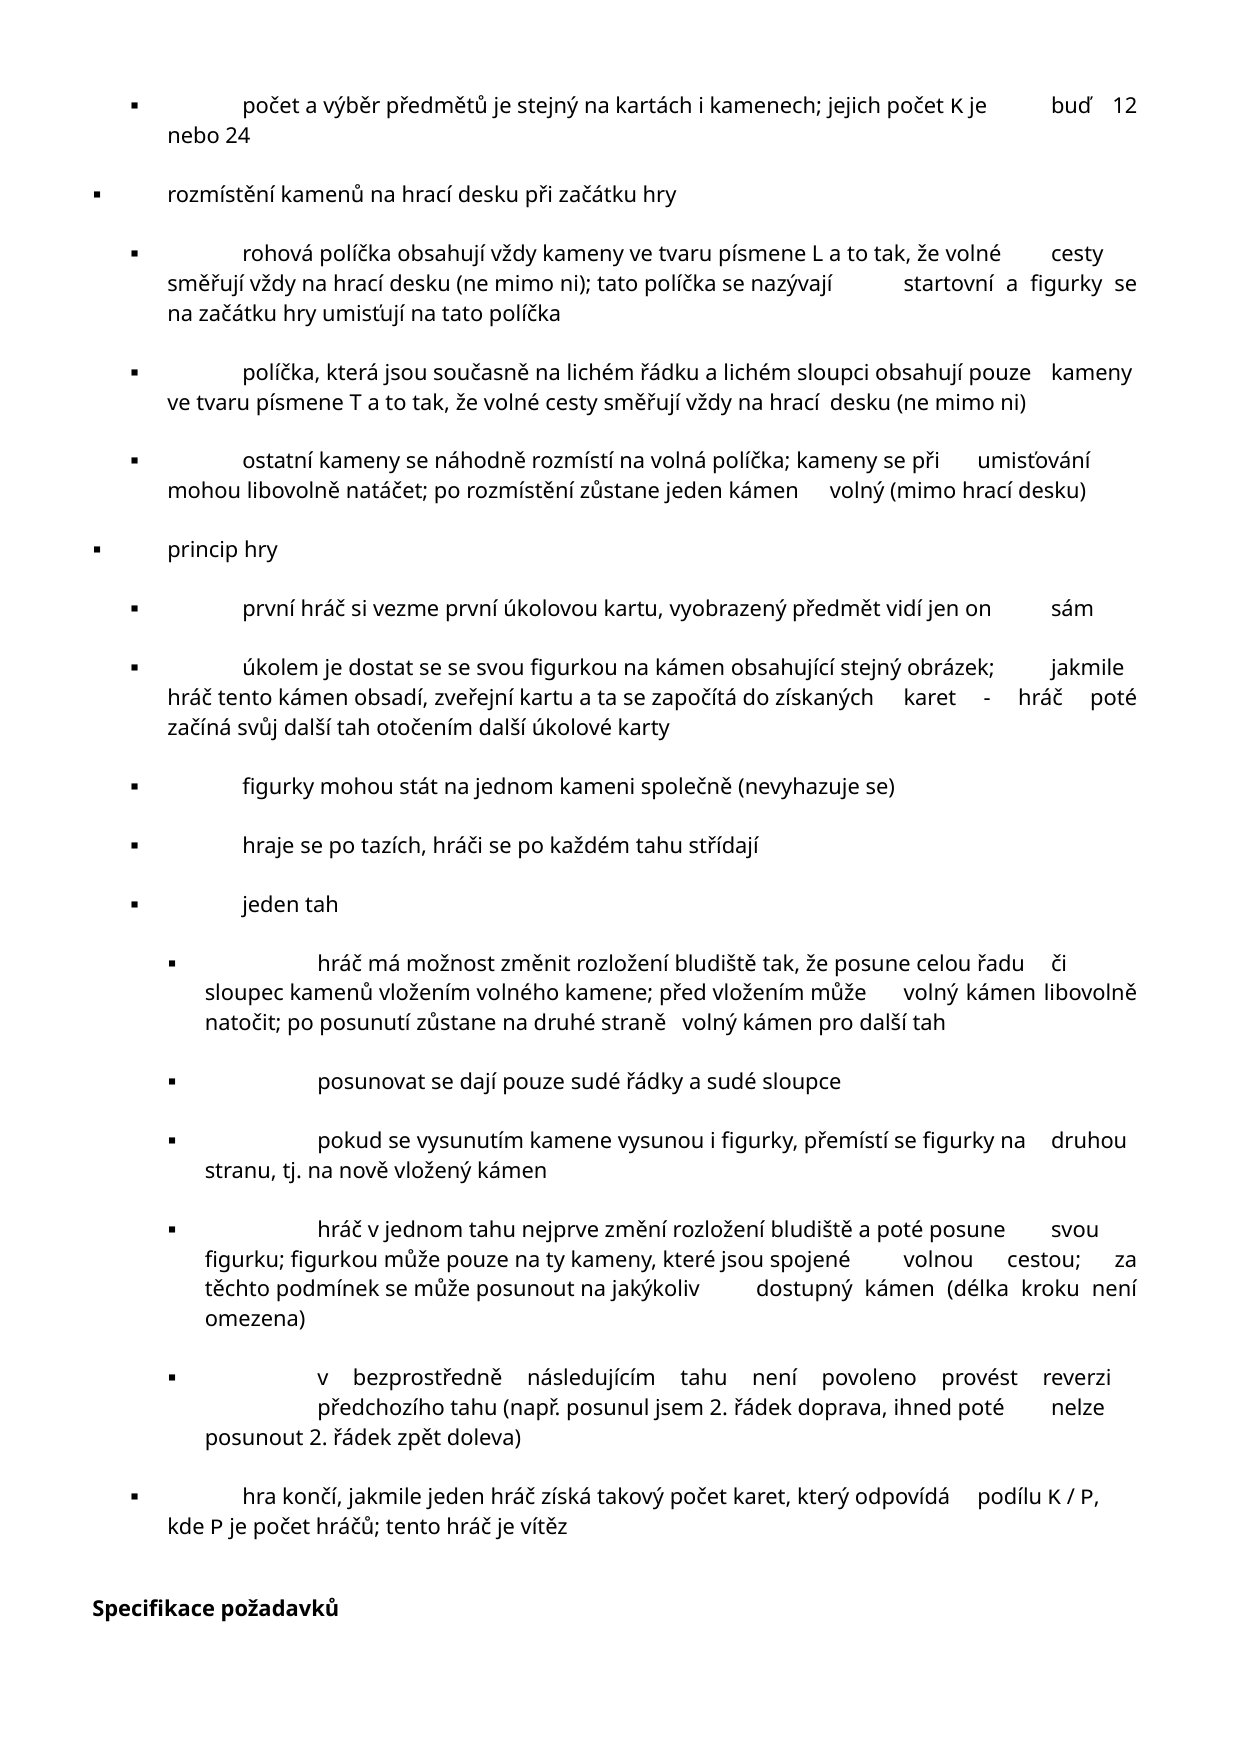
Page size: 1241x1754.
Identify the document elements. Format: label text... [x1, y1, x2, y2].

list jeden tah [129, 889, 1137, 918]
list v bezprostředně následujícím tahu není povoleno provést reverzi předchozího tahu (např. posunul jsem 2. řádek doprava, ihned poté nelze posunout 2. řádek zpět doleva) [167, 1362, 1137, 1452]
list figurky mohou stát na jednom kameni společně (nevyhazuje se) [129, 771, 1137, 801]
list hráč v jednom tahu nejprve změní rozložení bludiště a poté posune svou figurku; figurkou může pouze na ty kameny, které jsou spojené volnou cestou; za těchto podmínek se může posunout na jakýkoliv dostupný kámen (délka kroku není omezena) [167, 1214, 1137, 1333]
text Specifikace požadavků [92, 1593, 1137, 1623]
list hráč má možnost změnit rozložení bludiště tak, že posune celou řadu či sloupec kamenů vložením volného kamene; před vložením může volný kámen libovolně natočit; po posunutí zůstane na druhé straně volný kámen pro další tah [167, 948, 1137, 1037]
list pokud se vysunutím kamene vysunou i figurky, přemístí se figurky na druhou stranu, tj. na nově vložený kámen [167, 1125, 1137, 1185]
list hraje se po tazích, hráči se po každém tahu střídají [129, 830, 1137, 859]
list hra končí, jakmile jeden hráč získá takový počet karet, který odpovídá podílu K / P, kde P je počet hráčů; tento hráč je vítěz [129, 1481, 1137, 1541]
list princip hry [92, 534, 1137, 564]
list ostatní kameny se náhodně rozmístí na volná políčka; kameny se při umisťování mohou libovolně natáčet; po rozmístění zůstane jeden kámen volný (mimo hrací desku) [129, 446, 1137, 505]
list posunovat se dají pouze sudé řádky a sudé sloupce [167, 1066, 1137, 1096]
list políčka, která jsou současně na lichém řádku a lichém sloupci obsahují pouze kameny ve tvaru písmene T a to tak, že volné cesty směřují vždy na hrací desku (ne mimo ni) [129, 357, 1137, 416]
list rozmístění kamenů na hrací desku při začátku hry [92, 179, 1137, 209]
list rohová políčka obsahují vždy kameny ve tvaru písmene L a to tak, že volné cesty směřují vždy na hrací desku (ne mimo ni); tato políčka se nazývají startovní a figurky se na začátku hry umisťují na tato políčka [129, 238, 1137, 328]
list první hráč si vezme první úkolovou kartu, vyobrazený předmět vidí jen on sám [129, 593, 1137, 623]
list počet a výběr předmětů je stejný na kartách i kamenech; jejich počet K je buď 12 nebo 24 [129, 90, 1137, 150]
list úkolem je dostat se se svou figurkou na kámen obsahující stejný obrázek; jakmile hráč tento kámen obsadí, zveřejní kartu a ta se započítá do získaných karet - hráč poté začíná svůj další tah otočením další úkolové karty [129, 652, 1137, 742]
